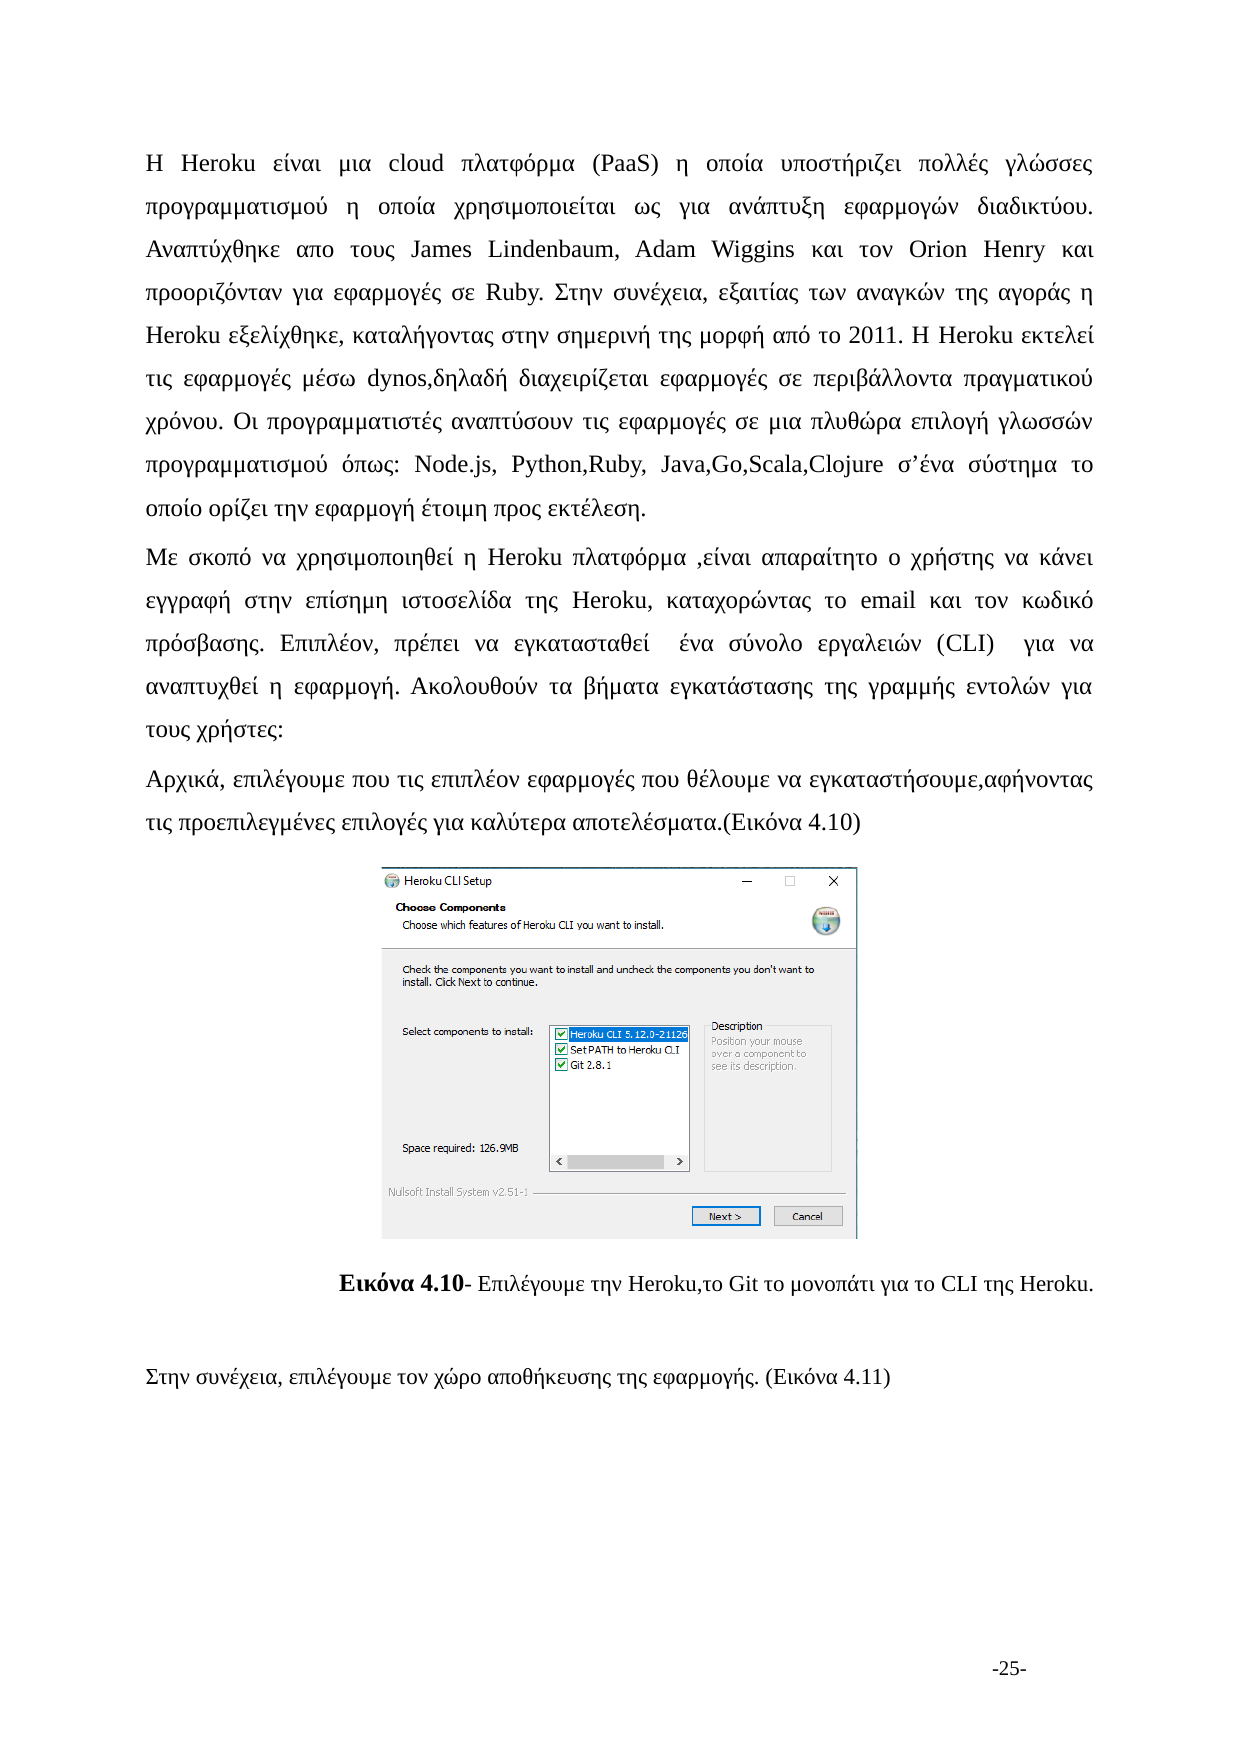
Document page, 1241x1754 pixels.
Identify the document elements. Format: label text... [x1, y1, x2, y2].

text Με σκοπό να χρησιμοποιηθεί η Heroku πλατφόρμα ,είναι απαραίτητο ο χρήστης να κάνει εγγραφή στην επίσημη ιστοσελίδα της Heroku, καταχορώντας το email και τον κωδικό πρόσβασης. Επιπλέον, πρέπει να εγκατασταθεί ένα σύνολο εργαλειών (CLI) για να αναπτυχθεί η εφαρμογή. Ακολουθούν τα βήματα εγκατάστασης της γραμμής εντολών για τους χρήστες: [145, 542, 1094, 743]
text Αρχικά, επιλέγουμε που τις επιπλέον εφαρμογές που θέλουμε να εγκαταστήσουμε,αφήνοντας τις προεπιλεγμένες επιλογές για καλύτερα αποτελέσματα.(Εικόνα 4.10) [145, 764, 1094, 836]
text Eικόνα 4.10- Επιλέγουμε την Heroku,το Git το μονοπάτι για το CLI της Heroku. [145, 1268, 1094, 1297]
picture [381, 867, 858, 1240]
text Η Heroku είναι μια cloud πλατφόρμα (PaaS) η οποία υποστήριζει πολλές γλώσσες προγραμματισμού η οποία χρησιμοποιείται ως για ανάπτυξη εφαρμογών διαδικτύου. Αναπτύχθηκε απο τους James Lindenbaum, Adam Wiggins και τον Orion Henry και προοριζόνταν για εφαρμογές σε Ruby. Στην συνέχεια, εξαιτίας των αναγκών της αγοράς η Heroku εξελίχθηκε, καταλήγοντας στην σημερινή της μορφή από το 2011. Η Heroku εκτελεί τις εφαρμογές μέσω dynos,δηλαδή διαχειρίζεται εφαρμογές σε περιβάλλοντα πραγματικού χρόνου. Οι προγραμματιστές αναπτύσουν τις εφαρμογές σε μια πλυθώρα επιλογή γλωσσών προγραμματισμού όπως: Node.js, Python,Ruby, Java,Go,Scala,Clojure σ’ένα σύστημα το οποίο ορίζει την εφαρμογή έτοιμη προς εκτέλεση. [145, 148, 1094, 521]
text Στην συνέχεια, επιλέγουμε τον χώρο αποθήκευσης της εφαρμογής. (Εικόνα 4.11) [145, 1363, 1094, 1389]
